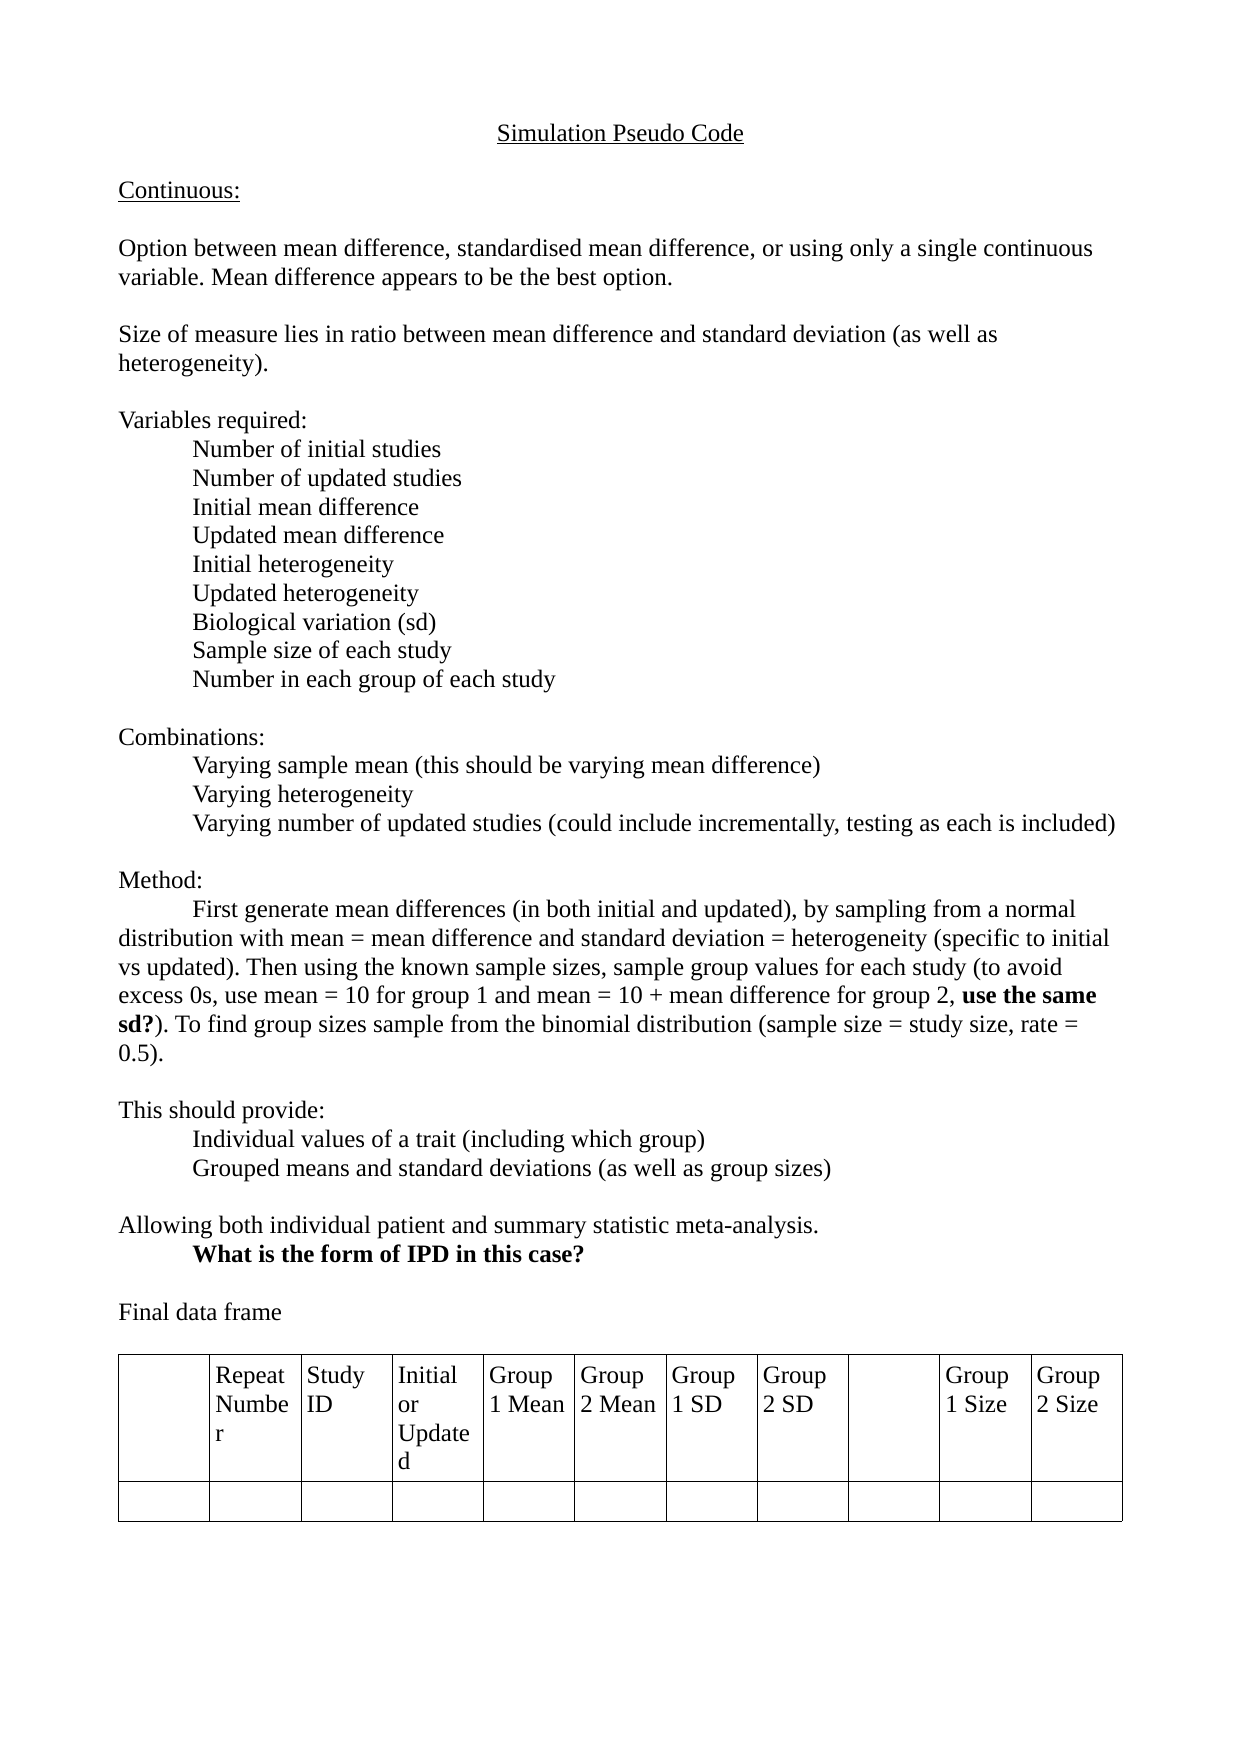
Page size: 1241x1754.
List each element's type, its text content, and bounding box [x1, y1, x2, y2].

text Updated heterogeneity [118, 578, 1122, 607]
text Varying sample mean (this should be varying mean difference) [118, 751, 1122, 779]
text First generate mean differences (in both initial and updated), by sampling from a normal distribution with mean = mean difference and standard deviation = heterogeneity (specific to initial vs updated). Then using the known sample sizes, sample group values for each study (to avoid excess 0s, use mean = 10 for group 1 and mean = 10 + mean difference for group 2, use the same sd?). To find group sizes sample from the binomial distribution (sample size = study size, rate = 0.5). [118, 894, 1122, 1067]
text Varying heterogeneity [118, 779, 1122, 808]
text Variables required: [118, 406, 1122, 434]
table_cell [575, 1482, 666, 1521]
text Updated mean difference [118, 521, 1122, 549]
text Biological variation (sd) [118, 607, 1122, 636]
table_cell [210, 1482, 301, 1521]
text Combinations: [118, 722, 1122, 751]
table_cell [302, 1482, 392, 1521]
text What is the form of IPD in this case? [118, 1239, 1122, 1268]
table_cell [1032, 1482, 1122, 1521]
text Method: [118, 866, 1122, 894]
table_cell [119, 1482, 209, 1521]
table_header Group 1 SD [667, 1355, 757, 1481]
table_header Initial or Updated [393, 1355, 483, 1481]
text Option between mean difference, standardised mean difference, or using only a single continuous variable. Mean difference appears to be the best option. [118, 233, 1122, 291]
text Simulation Pseudo Code [118, 118, 1122, 147]
text Size of measure lies in ratio between mean difference and standard deviation (as well as heterogeneity). [118, 319, 1122, 377]
text Initial mean difference [118, 492, 1122, 521]
text Grouped means and standard deviations (as well as group sizes) [118, 1153, 1122, 1182]
table_header Group 1 Size [940, 1355, 1031, 1481]
text Allowing both individual patient and summary statistic meta-analysis. [118, 1211, 1122, 1239]
table_cell [393, 1482, 483, 1521]
text Varying number of updated studies (could include incrementally, testing as each is included) [118, 808, 1122, 837]
table_cell [667, 1482, 757, 1521]
table_cell [484, 1482, 574, 1521]
table_header Study ID [302, 1355, 392, 1481]
text Sample size of each study [118, 636, 1122, 664]
table_cell [758, 1482, 848, 1521]
text Final data frame [118, 1297, 1122, 1326]
text This should provide: [118, 1096, 1122, 1124]
table_header [119, 1355, 209, 1481]
text Number of initial studies [118, 434, 1122, 463]
table_header Repeat Number [210, 1355, 301, 1481]
text Continuous: [118, 176, 1122, 204]
table_header Group 2 Mean [575, 1355, 666, 1481]
text Number in each group of each study [118, 664, 1122, 693]
table_cell [849, 1482, 939, 1521]
text Initial heterogeneity [118, 549, 1122, 578]
table_cell [940, 1482, 1031, 1521]
table_header Group 2 SD [758, 1355, 848, 1481]
table_header [849, 1355, 939, 1481]
table_header Group 2 Size [1032, 1355, 1122, 1481]
text Number of updated studies [118, 463, 1122, 492]
table_header Group 1 Mean [484, 1355, 574, 1481]
text Individual values of a trait (including which group) [118, 1124, 1122, 1153]
